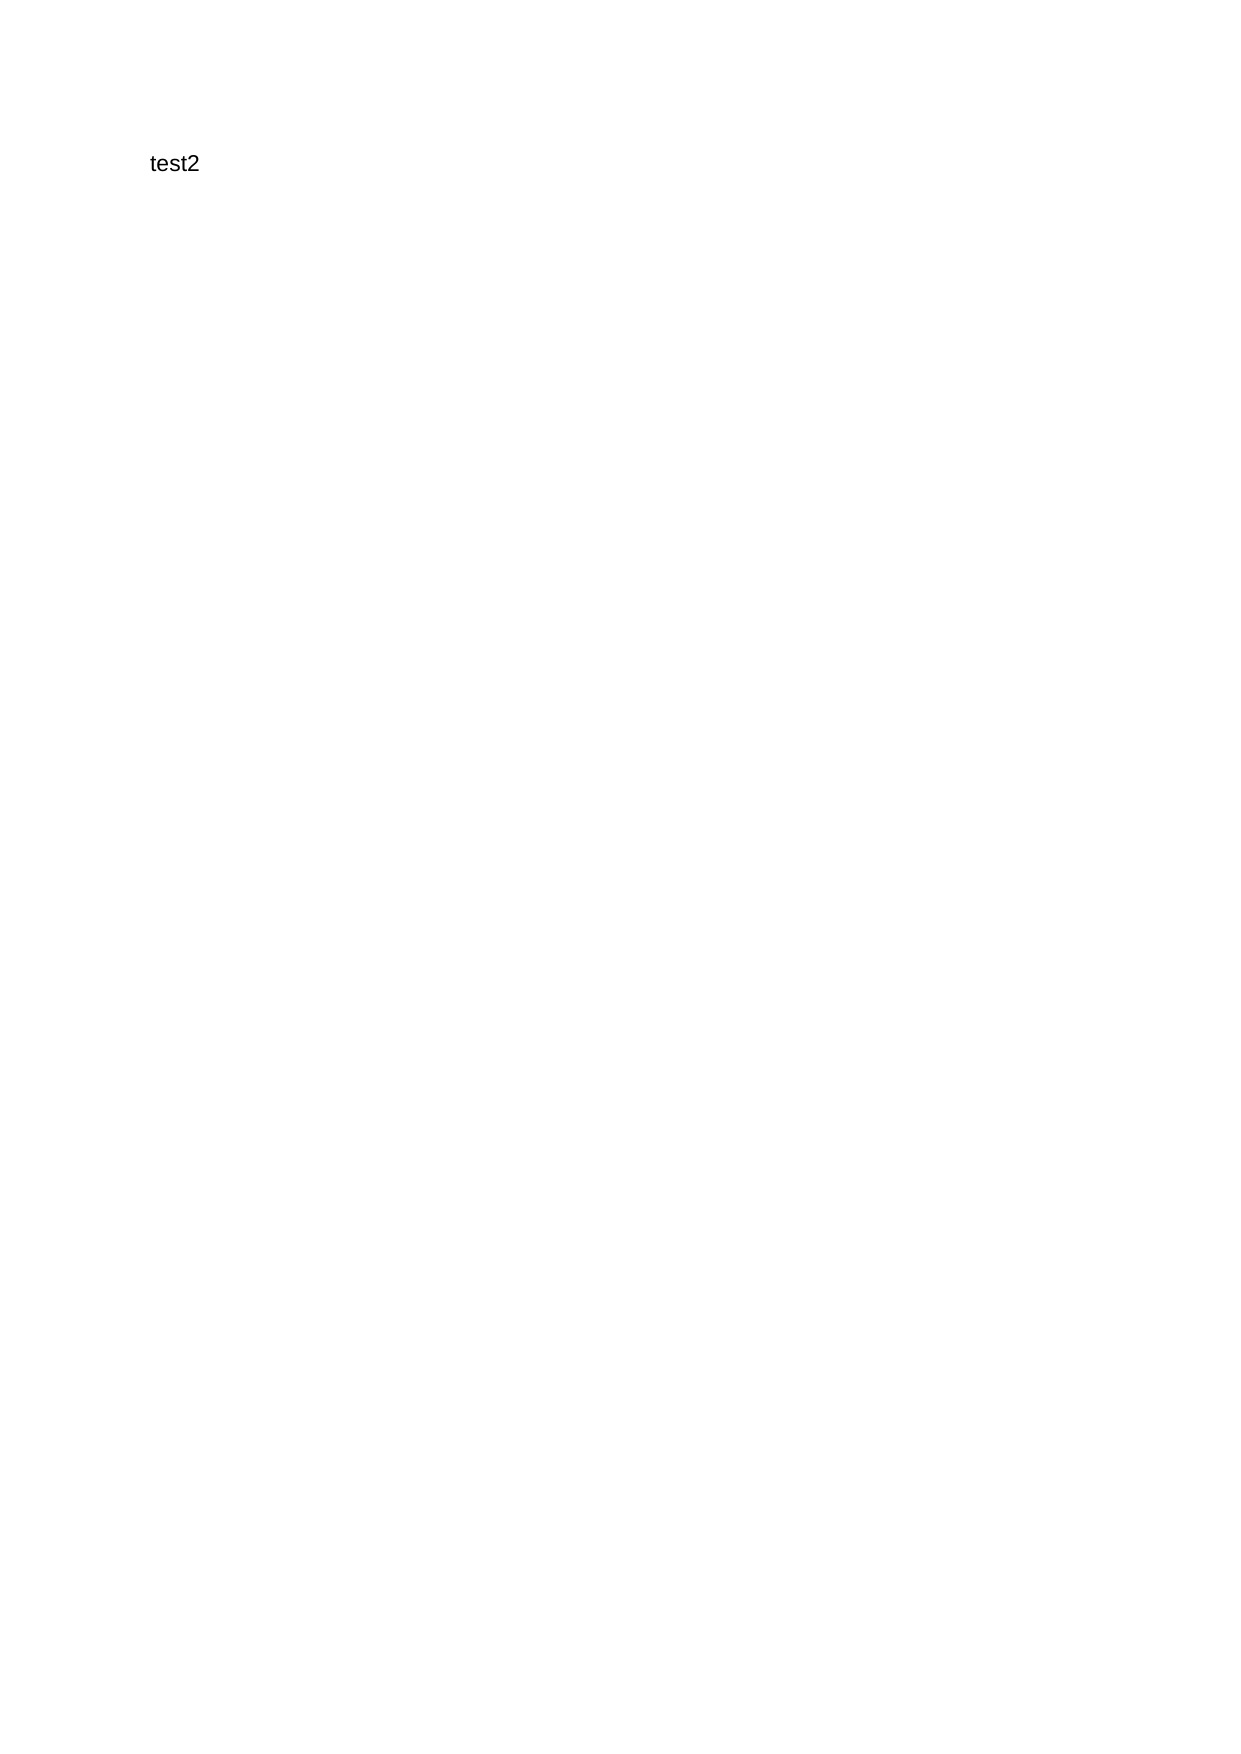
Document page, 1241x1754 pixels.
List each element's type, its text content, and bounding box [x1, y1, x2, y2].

text test2 [150, 150, 1090, 176]
